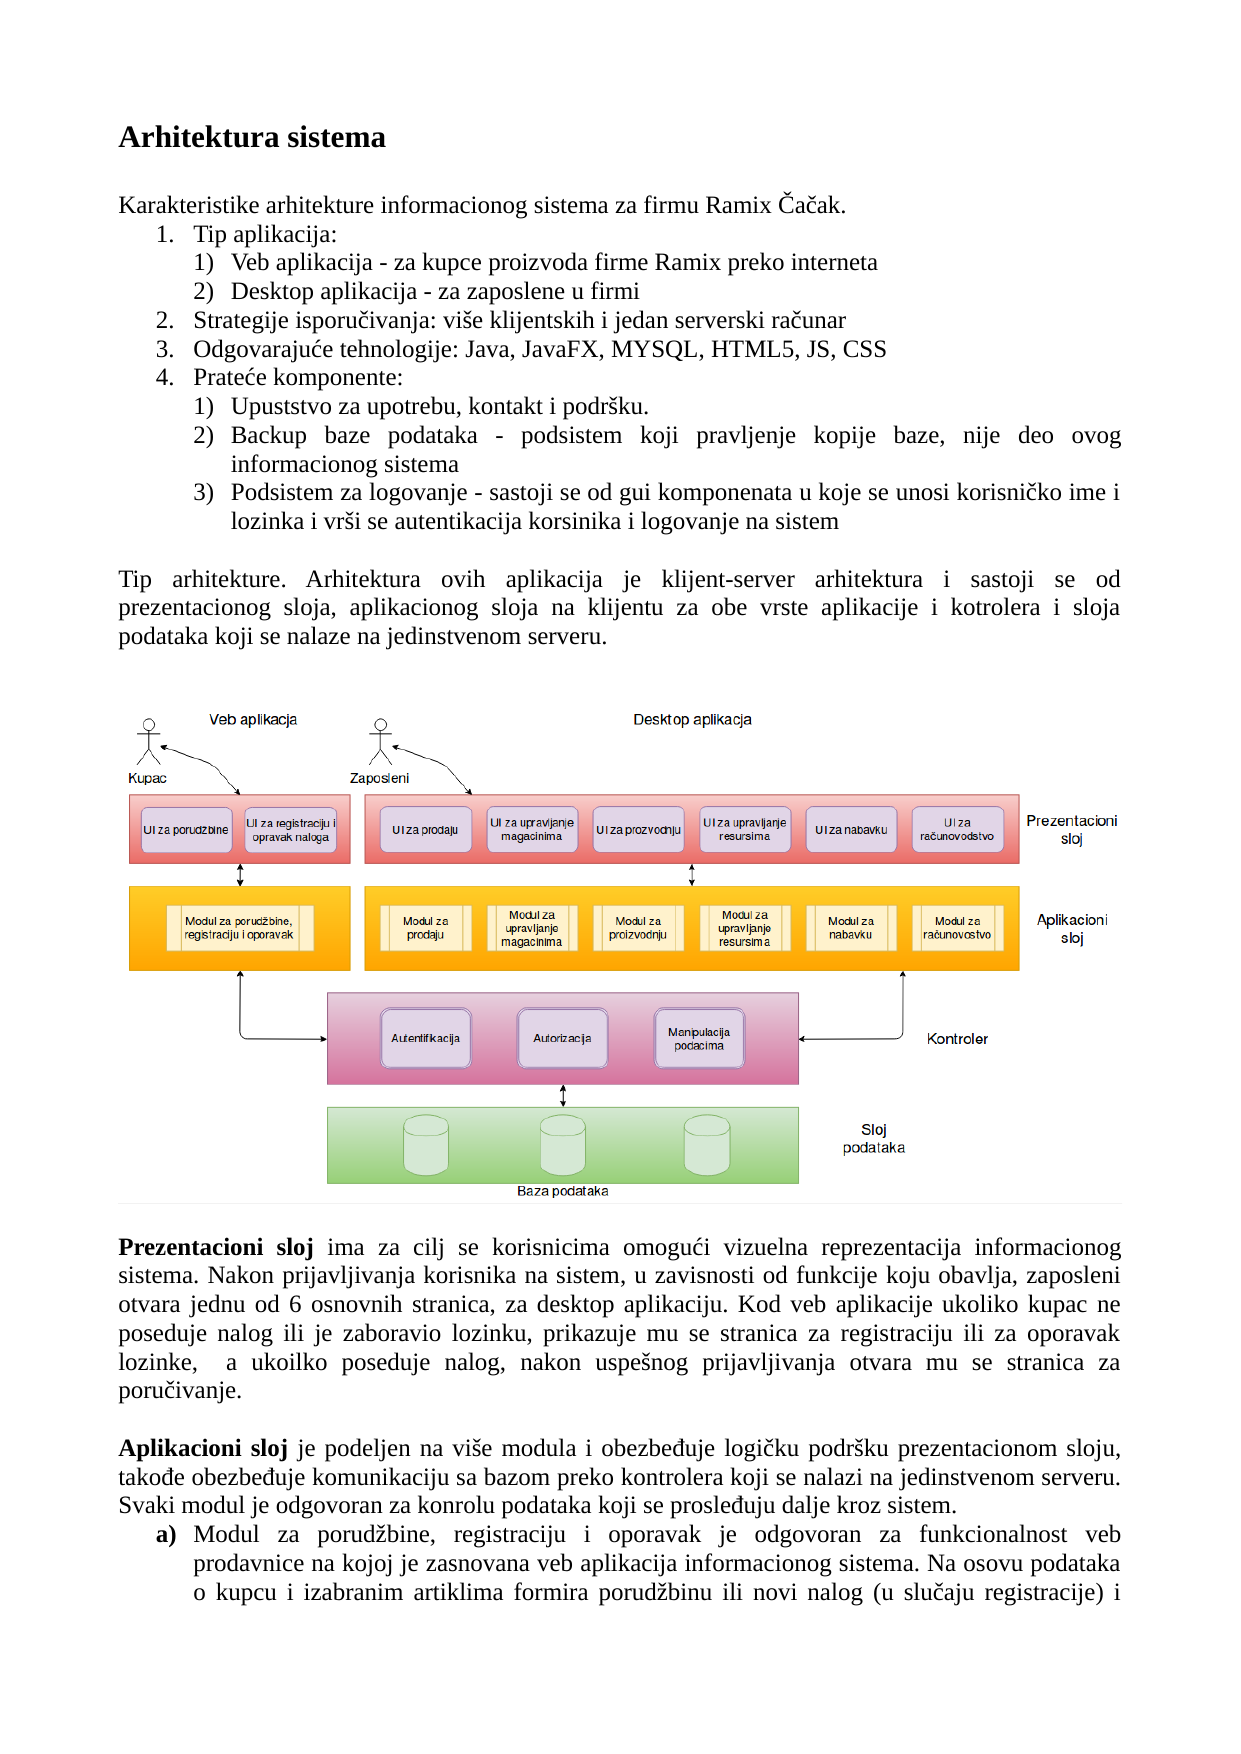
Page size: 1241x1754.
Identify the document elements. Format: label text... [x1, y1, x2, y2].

list Upuststvo za upotrebu, kontakt i podršku. [193, 391, 1122, 420]
list Strategije isporučivanja: više klijentskih i jedan serverski računar [156, 305, 1122, 334]
list Desktop aplikacija - za zaposlene u firmi [193, 276, 1122, 305]
list Podsistem za logovanje - sastoji se od gui komponenata u koje se unosi korisničko ime i lozinka i vrši se autentikacija korsinika i logovanje na sistem [193, 477, 1122, 535]
text Prezentacioni sloj ima za cilj se korisnicima omogući vizuelna reprezentacija informacionog sistema. Nakon prijavljivanja korisnika na sistem, u zavisnosti od funkcije koju obavlja, zaposleni otvara jednu od 6 osnovnih stranica, za desktop aplikaciju. Kod veb aplikacije ukoliko kupac ne poseduje nalog ili je zaboravio lozinku, prikazuje mu se stranica za registraciju ili za oporavak lozinke, a ukoilko poseduje nalog, nakon uspešnog prijavljivanja otvara mu se stranica za poručivanje. [118, 1232, 1122, 1404]
list Odgovarajuće tehnologije: Java, JavaFX, MYSQL, HTML5, JS, CSS [156, 334, 1122, 362]
list Tip aplikacija: [156, 219, 1122, 247]
list Backup baze podataka - podsistem koji pravljenje kopije baze, nije deo ovog informacionog sistema [193, 420, 1122, 477]
list Modul za porudžbine, registraciju i oporavak je odgovoran za funkcionalnost veb prodavnice na kojoj je zasnovana veb aplikacija informacionog sistema. Na osovu podataka o kupcu i izabranim artiklima formira porudžbinu ili novi nalog (u slučaju registracije) i [156, 1519, 1122, 1606]
list Prateće komponente: [156, 362, 1122, 391]
text Tip arhitekture. Arhitektura ovih aplikacija je klijent-server arhitektura i sastoji se od prezentacionog sloja, aplikacionog sloja na klijentu za obe vrste aplikacije i kotrolera i sloja podataka koji se nalaze na jedinstvenom serveru. [118, 564, 1122, 650]
text Aplikacioni sloj je podeljen na više modula i obezbeđuje logičku podršku prezentacionom sloju, takođe obezbeđuje komunikaciju sa bazom preko kontrolera koji se nalazi na jedinstvenom serveru. Svaki modul je odgovoran za konrolu podataka koji se prosleđuju dalje kroz sistem. [118, 1433, 1122, 1519]
list Veb aplikacija - za kupce proizvoda firme Ramix preko interneta [193, 247, 1122, 276]
text Karakteristike arhitekture informacionog sistema za firmu Ramix Čačak. [118, 190, 1122, 219]
picture [118, 707, 1123, 1204]
text Arhitektura sistema [118, 118, 1122, 154]
